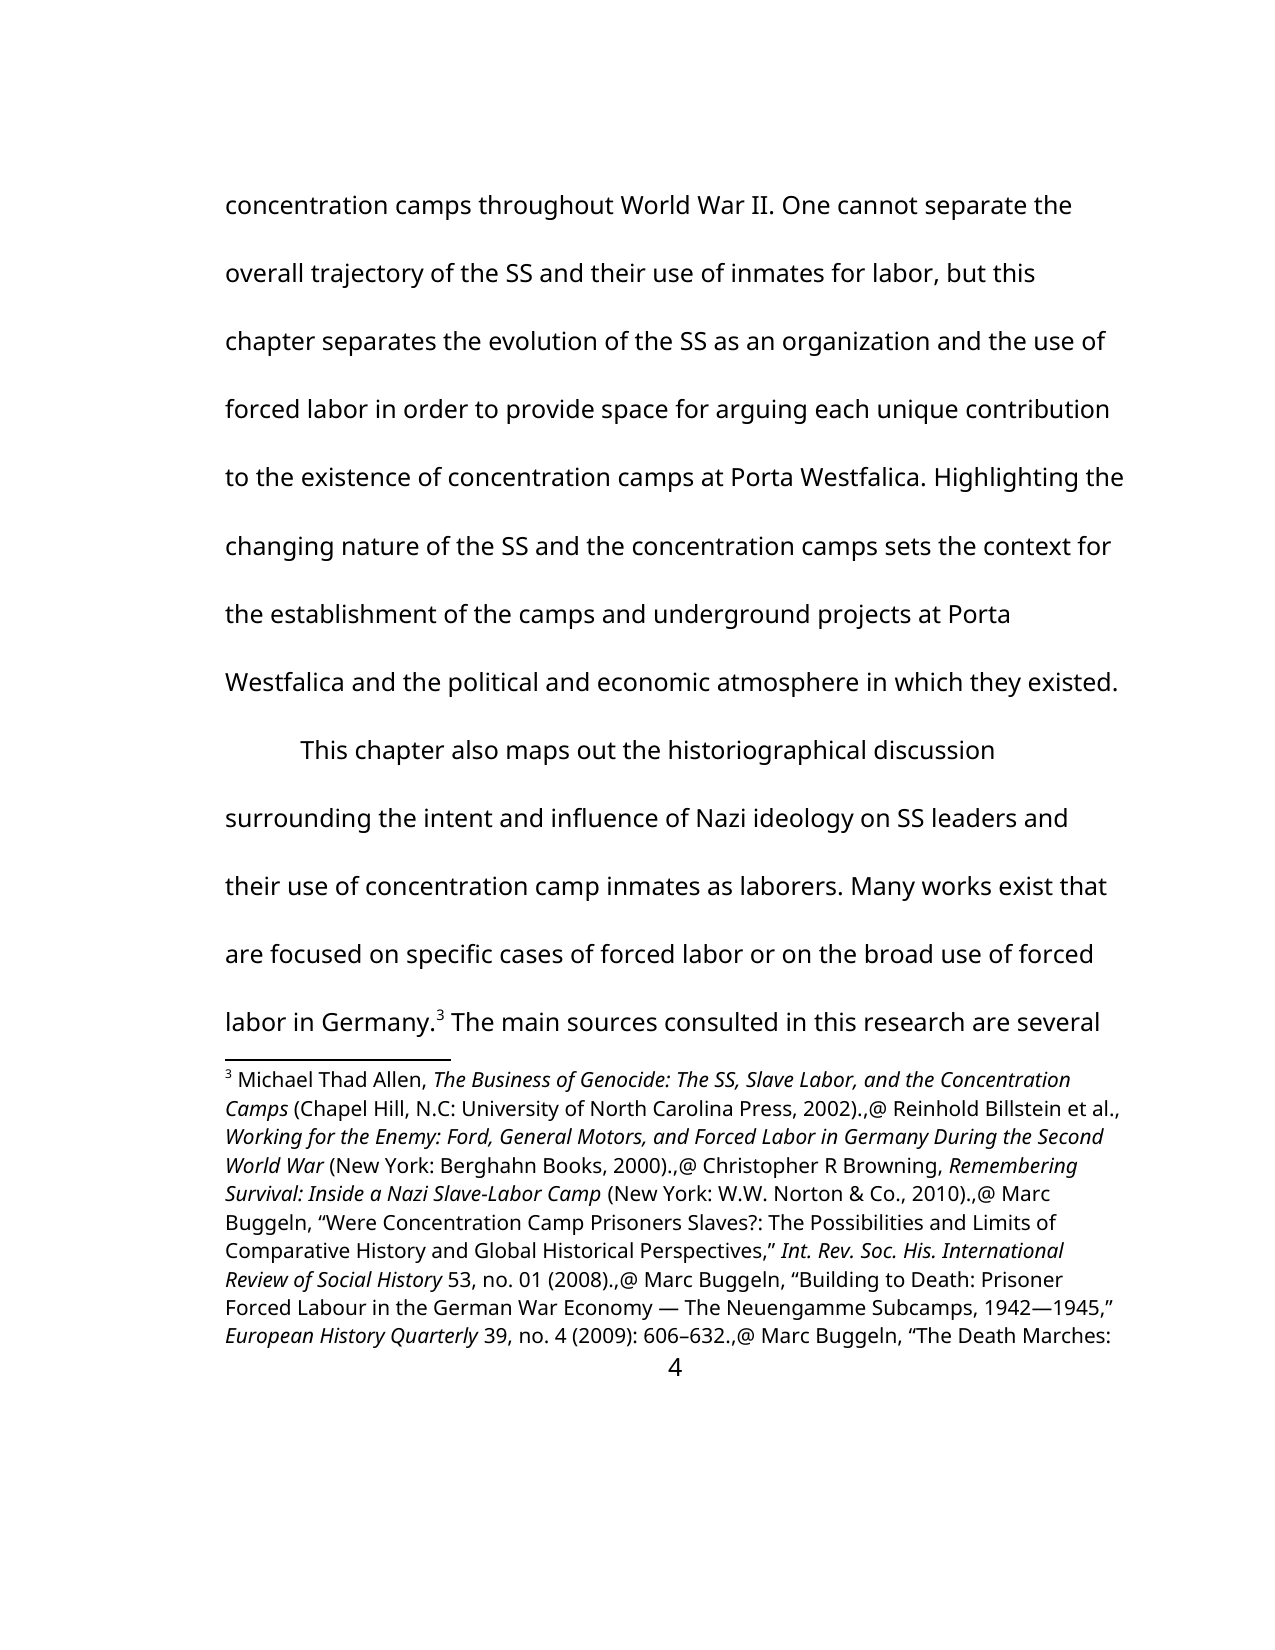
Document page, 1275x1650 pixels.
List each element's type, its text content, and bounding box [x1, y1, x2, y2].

text concentration camps throughout World War II. One cannot separate the overall trajectory of the SS and their use of inmates for labor, but this chapter separates the evolution of the SS as an organization and the use of forced labor in order to provide space for arguing each unique contribution to the existence of concentration camps at Porta Westfalica. Highlighting the changing nature of the SS and the concentration camps sets the context for the establishment of the camps and underground projects at Porta Westfalica and the political and economic atmosphere in which they existed. [225, 187, 1125, 698]
text This chapter also maps out the historiographical discussion surrounding the intent and influence of Nazi ideology on SS leaders and their use of concentration camp inmates as laborers. Many works exist that are focused on specific cases of forced labor or on the broad use of forced labor in Germany. The main sources consulted in this research are several works by Ulrich Herbert who most forcefully shows the number of laborers the Germans used during the Nazi period, and the different types of laborers employed and exploited. Most compelling is his argument that the system of forced and slave labor was the system the Nazis were going to rely on even after war. Based on their racial ideology, the Nazis were to build the Third Reich using the “racially inferior” Europeans as slaves. Marc Buggeln also presents an influential argument about the different classifications of workers in Germany during the Third Reich, particularly the continually changing focus of the camps and inmates purpose in SS goals for economic integration. Paul Jaskot’s work summarizes the focus on the building materials supply in the early years of the SS. He ties the early business enterprises of the SS into monumental building plans of Speer and Hitler, and makes plain the SS use of slave labor to accomplish early SS economic goals. Mark Spoerer and Jochen Fleischhacker’s article is also significant in formulating the differences between the types of workers in Germany. Nikolaus Wachsmann’s latest book on the concentration camp systems is perhaps the most comprehensive and detailed synthesis on the camp systems. [225, 732, 1125, 1039]
text Michael Thad Allen, The Business of Genocide: The SS, Slave Labor, and the Concentration Camps (Chapel Hill, N.C: University of North Carolina Press, 2002).,@ Reinhold Billstein et al., Working for the Enemy: Ford, General Motors, and Forced Labor in Germany During the Second World War (New York: Berghahn Books, 2000).,@ Christopher R Browning, Remembering Survival: Inside a Nazi Slave-Labor Camp (New York: W.W. Norton & Co., 2010).,@ Marc Buggeln, “Were Concentration Camp Prisoners Slaves?: The Possibilities and Limits of Comparative History and Global Historical Perspectives,” Int. Rev. Soc. His. International Review of Social History 53, no. 01 (2008).,@ Marc Buggeln, “Building to Death: Prisoner Forced Labour in the German War Economy — The Neuengamme Subcamps, 1942—1945,” European History Quarterly 39, no. 4 (2009): 606–632.,@ Marc Buggeln, “The Death Marches: [225, 1066, 1125, 1350]
